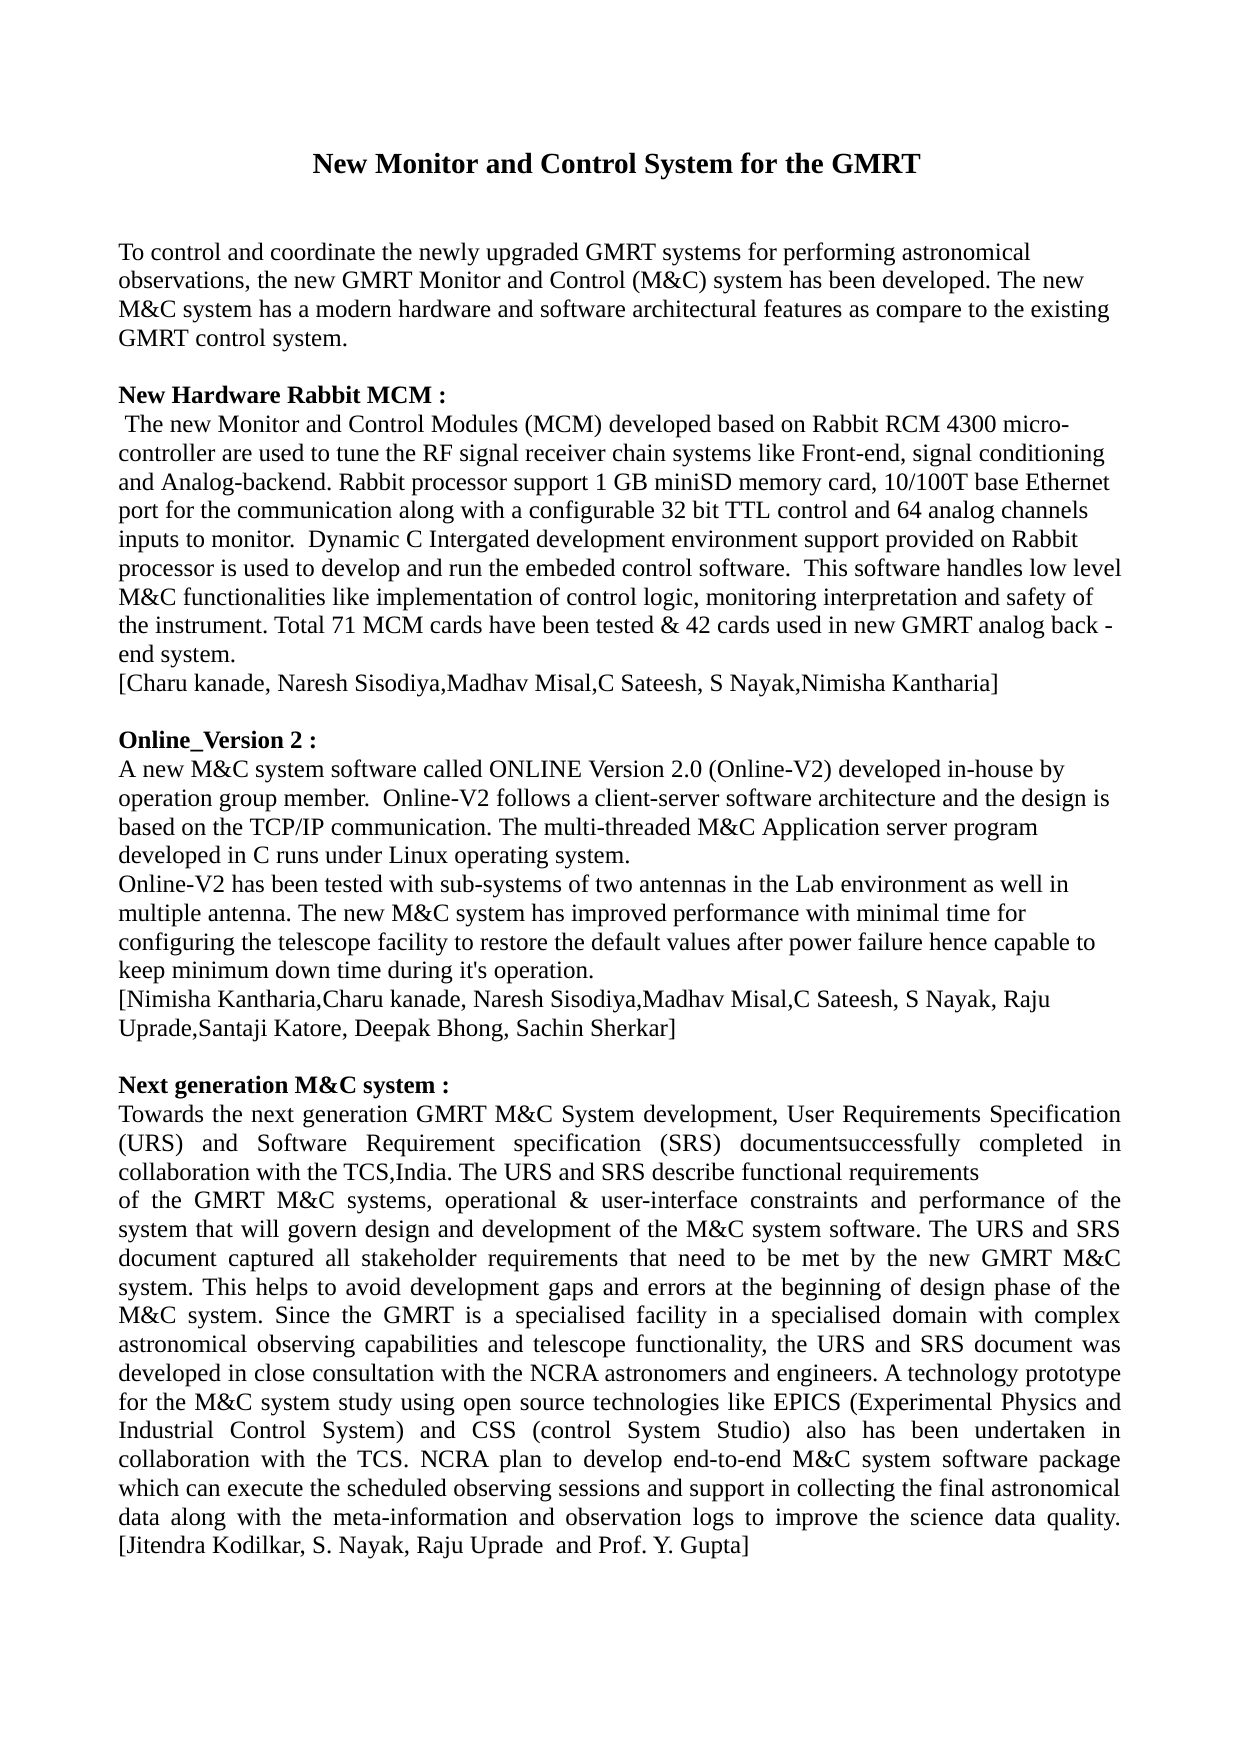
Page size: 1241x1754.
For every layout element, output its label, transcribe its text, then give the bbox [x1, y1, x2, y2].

text Online-V2 has been tested with sub-systems of two antennas in the Lab environment as well in multiple antenna. The new M&C system has improved performance with minimal time for configuring the telescope facility to restore the default values after power failure hence capable to keep minimum down time during it's operation. [118, 869, 1122, 984]
text Next generation M&C system : [118, 1071, 1122, 1099]
text [Charu kanade, Naresh Sisodiya,Madhav Misal,C Sateesh, S Nayak,Nimisha Kantharia] [118, 668, 1122, 697]
text Towards the next generation GMRT M&C System development, User Requirements Specification (URS) and Software Requirement specification (SRS) documentsuccessfully completed in collaboration with the TCS,India. The URS and SRS describe functional requirements [118, 1099, 1122, 1186]
text To control and coordinate the newly upgraded GMRT systems for performing astronomical observations, the new GMRT Monitor and Control (M&C) system has been developed. The new M&C system has a modern hardware and software architectural features as compare to the existing GMRT control system. [118, 237, 1122, 352]
text The new Monitor and Control Modules (MCM) developed based on Rabbit RCM 4300 micro-controller are used to tune the RF signal receiver chain systems like Front-end, signal conditioning and Analog-backend. Rabbit processor support 1 GB miniSD memory card, 10/100T base Ethernet port for the communication along with a configurable 32 bit TTL control and 64 analog channels inputs to monitor. Dynamic C Intergated development environment support provided on Rabbit processor is used to develop and run the embeded control software. This software handles low level M&C functionalities like implementation of control logic, monitoring interpretation and safety of the instrument. Total 71 MCM cards have been tested & 42 cards used in new GMRT analog back -end system. [118, 409, 1122, 668]
title New Monitor and Control System for the GMRT [118, 143, 1122, 181]
text [Nimisha Kantharia,Charu kanade, Naresh Sisodiya,Madhav Misal,C Sateesh, S Nayak, Raju Uprade,Santaji Katore, Deepak Bhong, Sachin Sherkar] [118, 984, 1122, 1042]
text New Hardware Rabbit MCM : [118, 381, 1122, 409]
text of the GMRT M&C systems, operational & user-interface constraints and performance of the system that will govern design and development of the M&C system software. The URS and SRS document captured all stakeholder requirements that need to be met by the new GMRT M&C system. This helps to avoid development gaps and errors at the beginning of design phase of the M&C system. Since the GMRT is a specialised facility in a specialised domain with complex astronomical observing capabilities and telescope functionality, the URS and SRS document was developed in close consultation with the NCRA astronomers and engineers. A technology prototype for the M&C system study using open source technologies like EPICS (Experimental Physics and Industrial Control System) and CSS (control System Studio) also has been undertaken in collaboration with the TCS. NCRA plan to develop end-to-end M&C system software package which can execute the scheduled observing sessions and support in collecting the final astronomical data along with the meta-information and observation logs to improve the science data quality. [Jitendra Kodilkar, S. Nayak, Raju Uprade and Prof. Y. Gupta] [118, 1186, 1122, 1559]
text A new M&C system software called ONLINE Version 2.0 (Online-V2) developed in-house by operation group member. Online-V2 follows a client-server software architecture and the design is based on the TCP/IP communication. The multi-threaded M&C Application server program developed in C runs under Linux operating system. [118, 754, 1122, 869]
text Online_Version 2 : [118, 726, 1122, 754]
